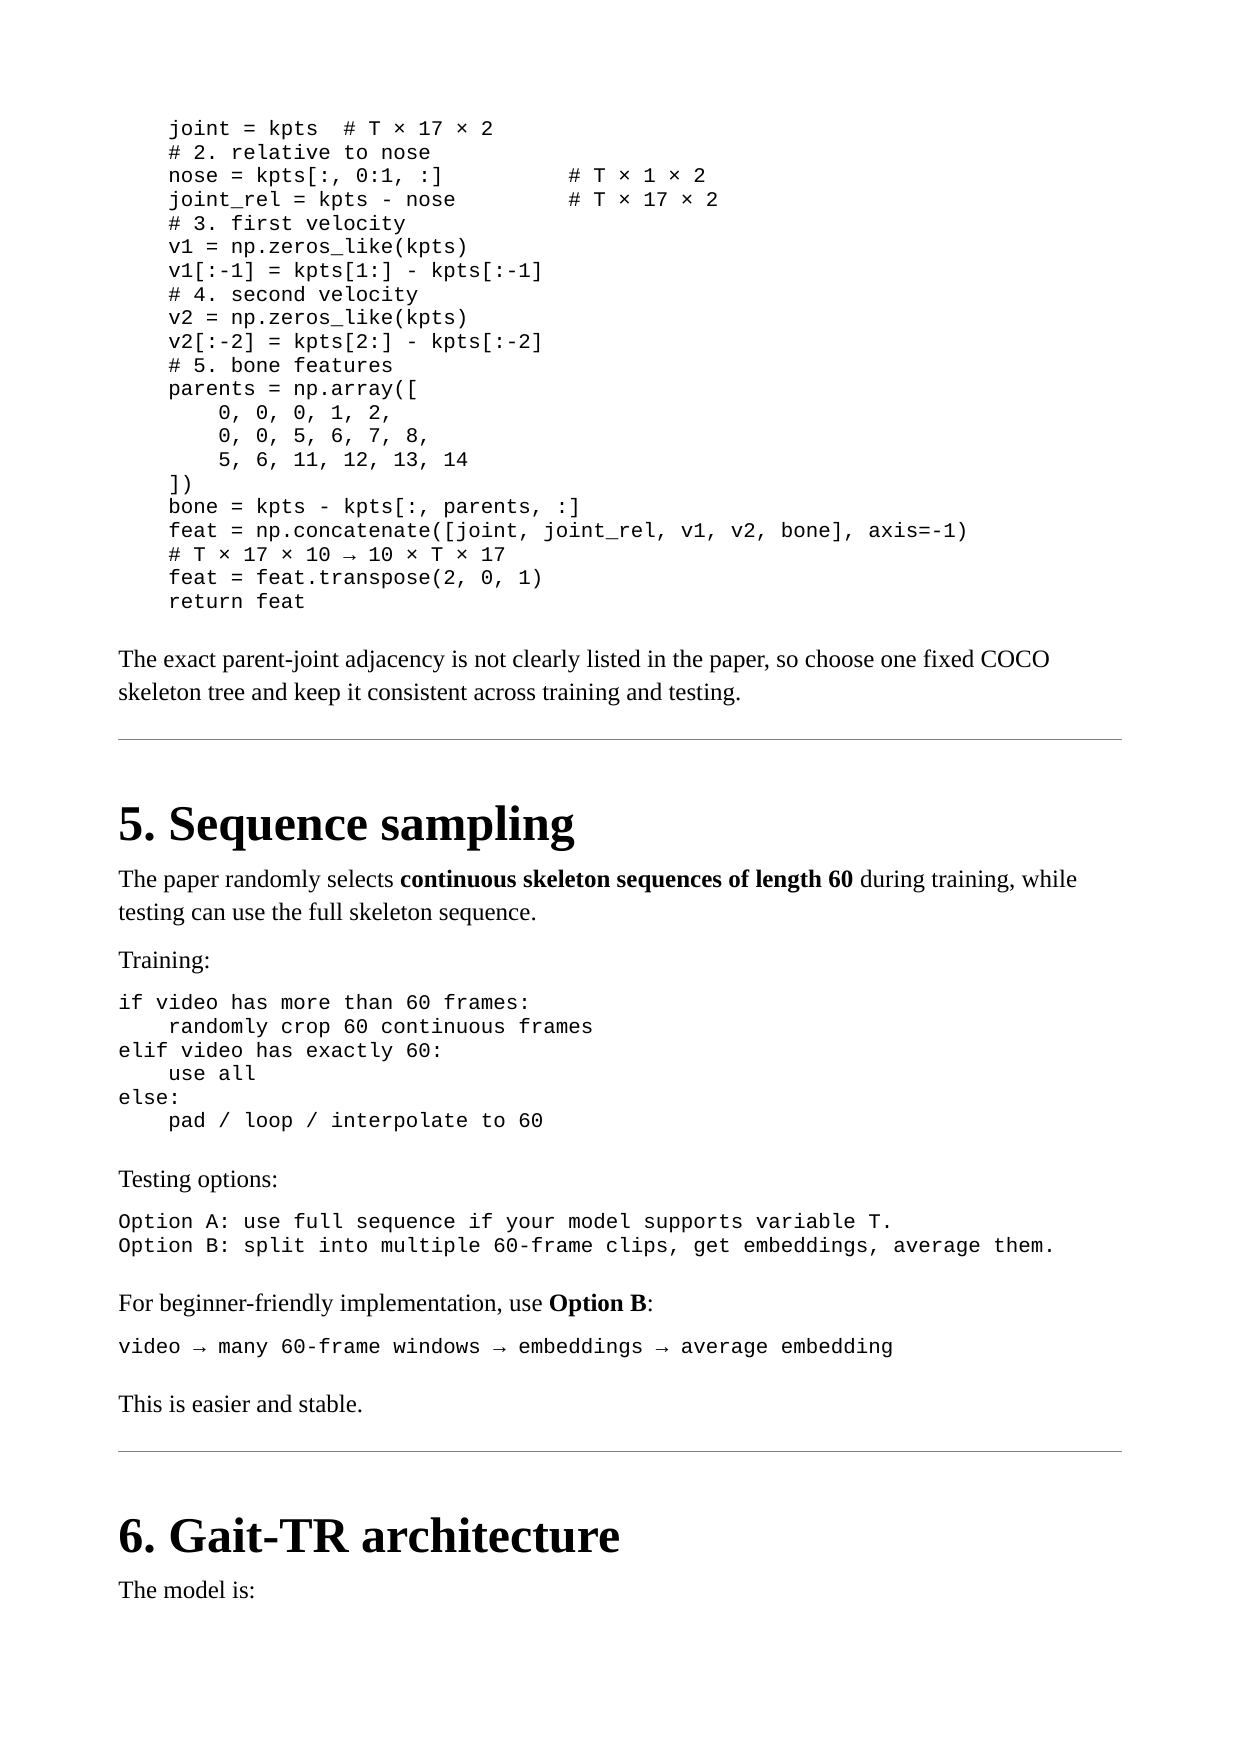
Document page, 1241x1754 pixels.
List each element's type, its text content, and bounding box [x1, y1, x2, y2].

text # 5. bone features [118, 354, 1122, 378]
text use all [118, 1063, 1122, 1087]
text Option A: use full sequence if your model supports variable T. [118, 1211, 1122, 1235]
text Testing options: [118, 1164, 1122, 1192]
text bone = kpts - kpts[:, parents, :] [118, 496, 1122, 520]
text joint_rel = kpts - nose # T × 17 × 2 [118, 189, 1122, 213]
text v2 = np.zeros_like(kpts) [118, 307, 1122, 331]
text 0, 0, 0, 1, 2, [118, 402, 1122, 426]
text The exact parent-joint adjacency is not clearly listed in the paper, so choose one fixed COCO skeleton tree and keep it consistent across training and testing. [118, 644, 1122, 706]
text return feat [118, 591, 1122, 615]
text ]) [118, 473, 1122, 496]
text v2[:-2] = kpts[2:] - kpts[:-2] [118, 331, 1122, 354]
text Option B: split into multiple 60-frame clips, get embeddings, average them. [118, 1235, 1122, 1258]
text video → many 60-frame windows → embeddings → average embedding [118, 1336, 1122, 1359]
text feat = feat.transpose(2, 0, 1) [118, 567, 1122, 591]
text The paper randomly selects continuous skeleton sequences of length 60 during training, while testing can use the full skeleton sequence. [118, 864, 1122, 926]
text randomly crop 60 continuous frames [118, 1016, 1122, 1039]
text v1[:-1] = kpts[1:] - kpts[:-1] [118, 260, 1122, 284]
subtitle 5. Sequence sampling [118, 794, 1122, 852]
text pad / loop / interpolate to 60 [118, 1111, 1122, 1134]
text # T × 17 × 10 → 10 × T × 17 [118, 544, 1122, 567]
text The model is: [118, 1576, 1122, 1604]
text # 2. relative to nose [118, 142, 1122, 165]
text # 3. first velocity [118, 213, 1122, 236]
text 5, 6, 11, 12, 13, 14 [118, 449, 1122, 473]
text Training: [118, 945, 1122, 973]
text feat = np.concatenate([joint, joint_rel, v1, v2, bone], axis=-1) [118, 520, 1122, 544]
text if video has more than 60 frames: [118, 992, 1122, 1016]
text For beginner-friendly implementation, use Option B: [118, 1288, 1122, 1317]
text v1 = np.zeros_like(kpts) [118, 236, 1122, 260]
text parents = np.array([ [118, 378, 1122, 402]
text joint = kpts # T × 17 × 2 [118, 118, 1122, 142]
subtitle 6. Gait-TR architecture [118, 1506, 1122, 1563]
text elif video has exactly 60: [118, 1039, 1122, 1063]
text nose = kpts[:, 0:1, :] # T × 1 × 2 [118, 165, 1122, 189]
text else: [118, 1087, 1122, 1111]
text This is easier and stable. [118, 1389, 1122, 1417]
text # 4. second velocity [118, 284, 1122, 307]
text 0, 0, 5, 6, 7, 8, [118, 426, 1122, 449]
